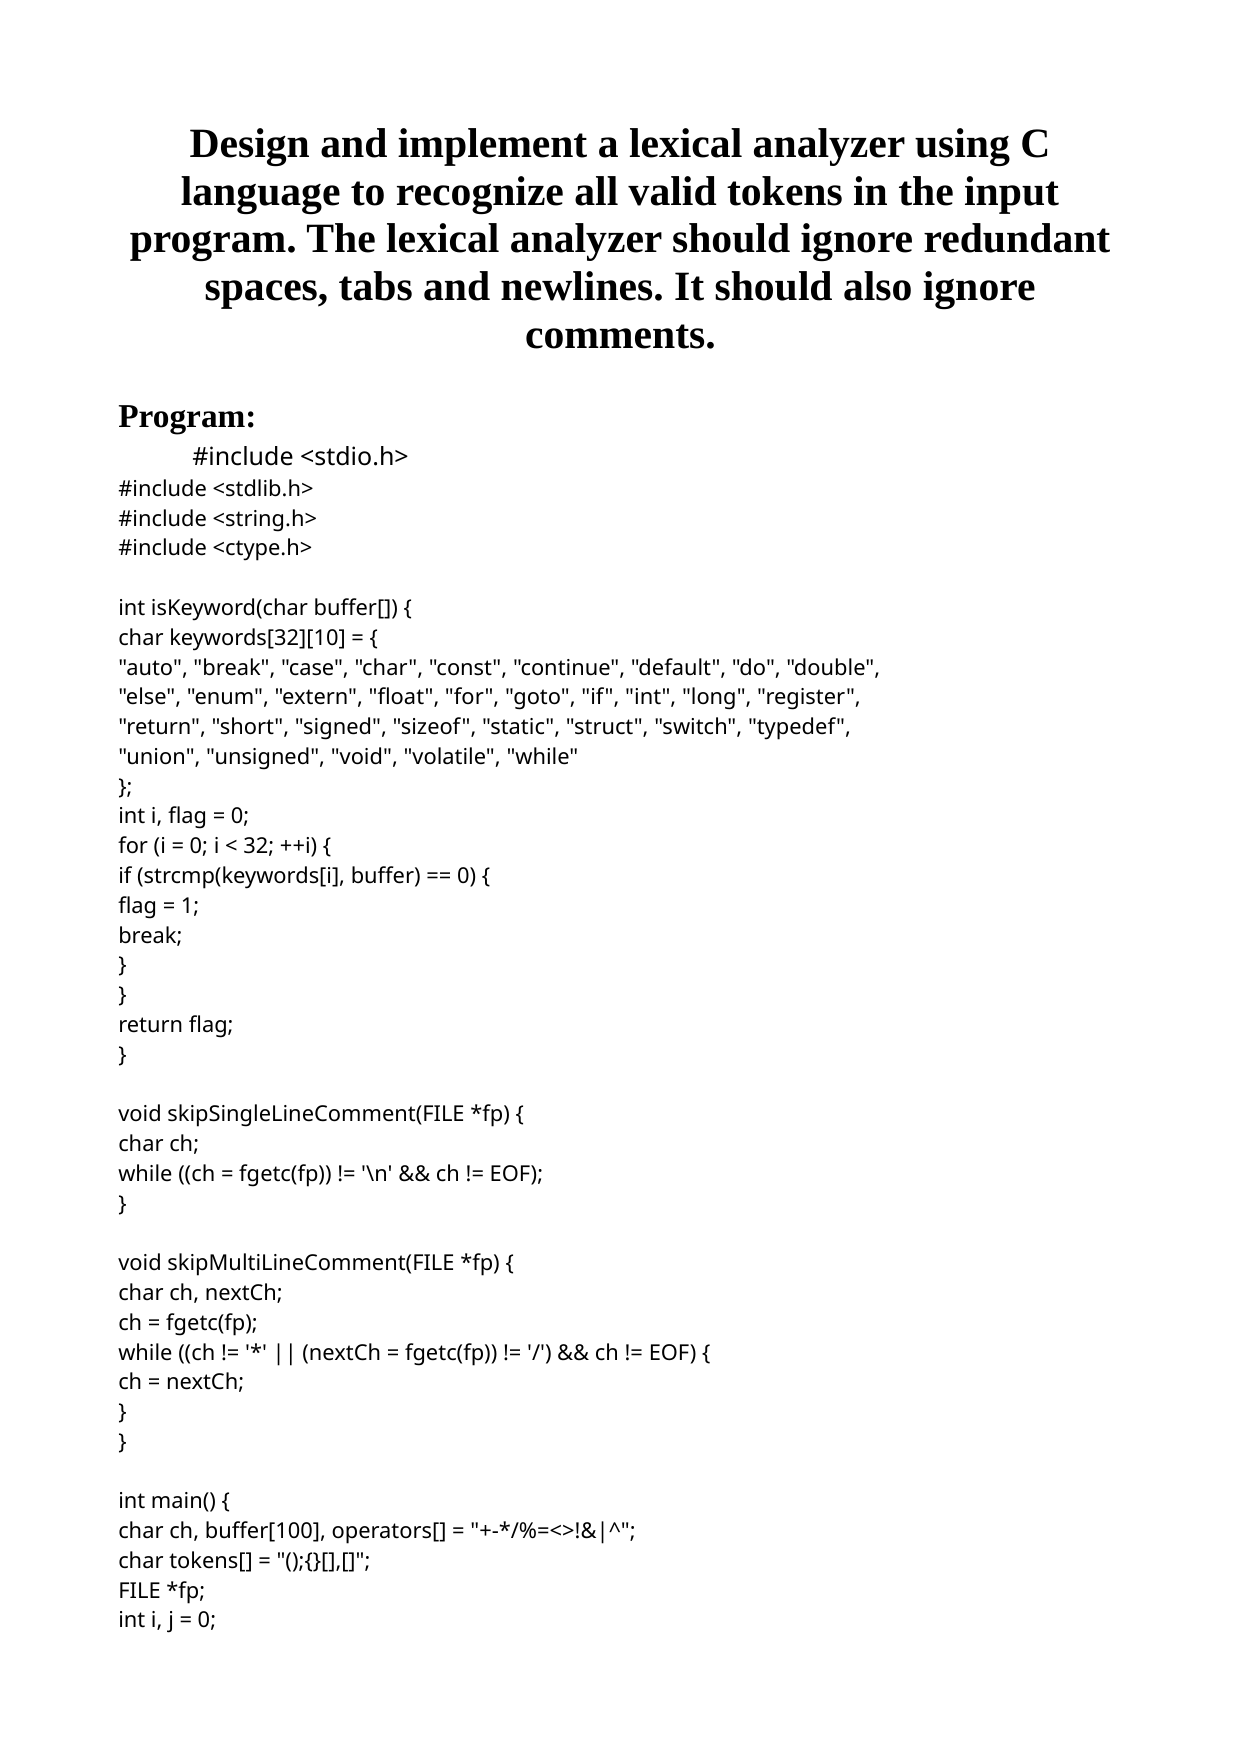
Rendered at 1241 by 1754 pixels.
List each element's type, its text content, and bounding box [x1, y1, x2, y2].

text "return", "short", "signed", "sizeof", "static", "struct", "switch", "typedef", [118, 711, 1122, 741]
text char ch, buffer[100], operators[] = "+-*/%=<>!&|^"; [118, 1515, 1122, 1545]
text void skipMultiLineComment(FILE *fp) { [118, 1247, 1122, 1277]
text return flag; [118, 1009, 1122, 1039]
text #include <string.h> [118, 503, 1122, 532]
text }; [118, 771, 1122, 800]
text } [118, 1396, 1122, 1426]
text } [118, 1039, 1122, 1068]
text int isKeyword(char buffer[]) { [118, 592, 1122, 622]
text char ch, nextCh; [118, 1277, 1122, 1307]
text int i, j = 0; [118, 1604, 1122, 1634]
text "else", "enum", "extern", "float", "for", "goto", "if", "int", "long", "register", [118, 681, 1122, 711]
text #include <ctype.h> [118, 532, 1122, 562]
text #include <stdlib.h> [118, 473, 1122, 503]
text Program: [118, 396, 1122, 434]
text if (strcmp(keywords[i], buffer) == 0) { [118, 860, 1122, 890]
text "union", "unsigned", "void", "volatile", "while" [118, 741, 1122, 771]
text void skipSingleLineComment(FILE *fp) { [118, 1098, 1122, 1128]
text } [118, 949, 1122, 979]
text } [118, 979, 1122, 1009]
text while ((ch = fgetc(fp)) != '\n' && ch != EOF); [118, 1158, 1122, 1188]
text char ch; [118, 1128, 1122, 1158]
text Design and implement a lexical analyzer using C language to recognize all valid tokens in the input program. The lexical analyzer should ignore redundant spaces, tabs and newlines. It should also ignore comments. [118, 118, 1122, 358]
text ch = fgetc(fp); [118, 1307, 1122, 1336]
text flag = 1; [118, 890, 1122, 919]
text } [118, 1426, 1122, 1456]
text FILE *fp; [118, 1575, 1122, 1604]
text char keywords[32][10] = { [118, 622, 1122, 651]
text ch = nextCh; [118, 1366, 1122, 1396]
text for (i = 0; i < 32; ++i) { [118, 830, 1122, 860]
text int main() { [118, 1485, 1122, 1515]
text int i, flag = 0; [118, 800, 1122, 830]
text char tokens[] = "();{}[],[]"; [118, 1545, 1122, 1575]
text break; [118, 919, 1122, 949]
text while ((ch != '*' || (nextCh = fgetc(fp)) != '/') && ch != EOF) { [118, 1336, 1122, 1366]
text "auto", "break", "case", "char", "const", "continue", "default", "do", "double", [118, 651, 1122, 681]
text #include <stdio.h> [118, 434, 1122, 473]
text } [118, 1188, 1122, 1217]
